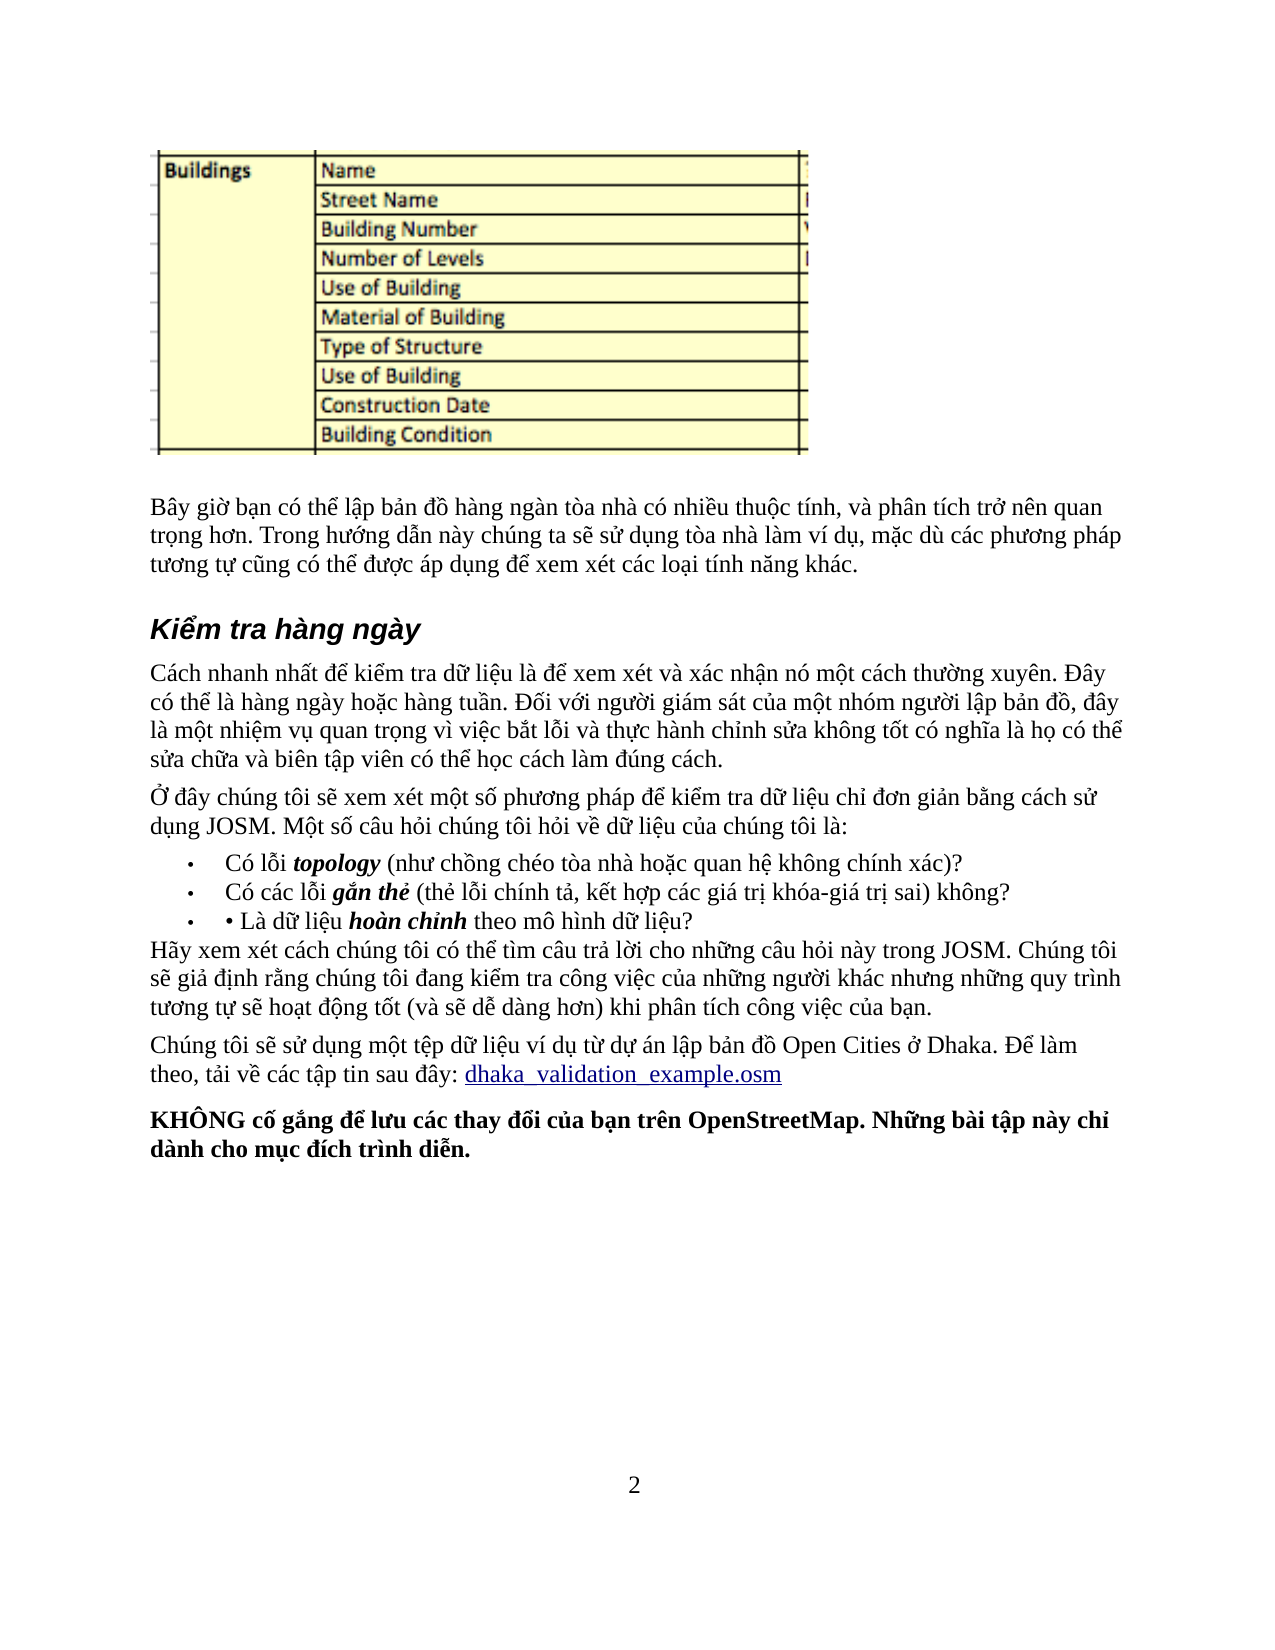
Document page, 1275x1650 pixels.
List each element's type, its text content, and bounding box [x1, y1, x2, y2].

list Có các lỗi gắn thẻ (thẻ lỗi chính tả, kết hợp các giá trị khóa-giá trị sai) không? [187, 877, 1125, 906]
text Chúng tôi sẽ sử dụng một tệp dữ liệu ví dụ từ dự án lập bản đồ Open Cities ở Dhaka. Để làm theo, tải về các tập tin sau đây: dhaka_validation_example.osm [150, 1030, 1125, 1087]
text Hãy xem xét cách chúng tôi có thể tìm câu trả lời cho những câu hỏi này trong JOSM. Chúng tôi sẽ giả định rằng chúng tôi đang kiểm tra công việc của những người khác nhưng những quy trình tương tự sẽ hoạt động tốt (và sẽ dễ dàng hơn) khi phân tích công việc của bạn. [150, 935, 1125, 1021]
text Bây giờ bạn có thể lập bản đồ hàng ngàn tòa nhà có nhiều thuộc tính, và phân tích trở nên quan trọng hơn. Trong hướng dẫn này chúng ta sẽ sử dụng tòa nhà làm ví dụ, mặc dù các phương pháp tương tự cũng có thể được áp dụng để xem xét các loại tính năng khác. [150, 492, 1125, 578]
picture [150, 150, 809, 455]
text Cách nhanh nhất để kiểm tra dữ liệu là để xem xét và xác nhận nó một cách thường xuyên. Đây có thể là hàng ngày hoặc hàng tuần. Đối với người giám sát của một nhóm người lập bản đồ, đây là một nhiệm vụ quan trọng vì việc bắt lỗi và thực hành chỉnh sửa không tốt có nghĩa là họ có thể sửa chữa và biên tập viên có thể học cách làm đúng cách. [150, 658, 1125, 773]
list Có lỗi topology (như chồng chéo tòa nhà hoặc quan hệ không chính xác)? [187, 848, 1125, 877]
subtitle Kiểm tra hàng ngày [150, 612, 1125, 646]
text Ở đây chúng tôi sẽ xem xét một số phương pháp để kiểm tra dữ liệu chỉ đơn giản bằng cách sử dụng JOSM. Một số câu hỏi chúng tôi hỏi về dữ liệu của chúng tôi là: [150, 782, 1125, 839]
list • Là dữ liệu hoàn chỉnh theo mô hình dữ liệu? [187, 906, 1125, 935]
text KHÔNG cố gắng để lưu các thay đổi của bạn trên OpenStreetMap. Những bài tập này chỉ dành cho mục đích trình diễn. [150, 1105, 1125, 1163]
